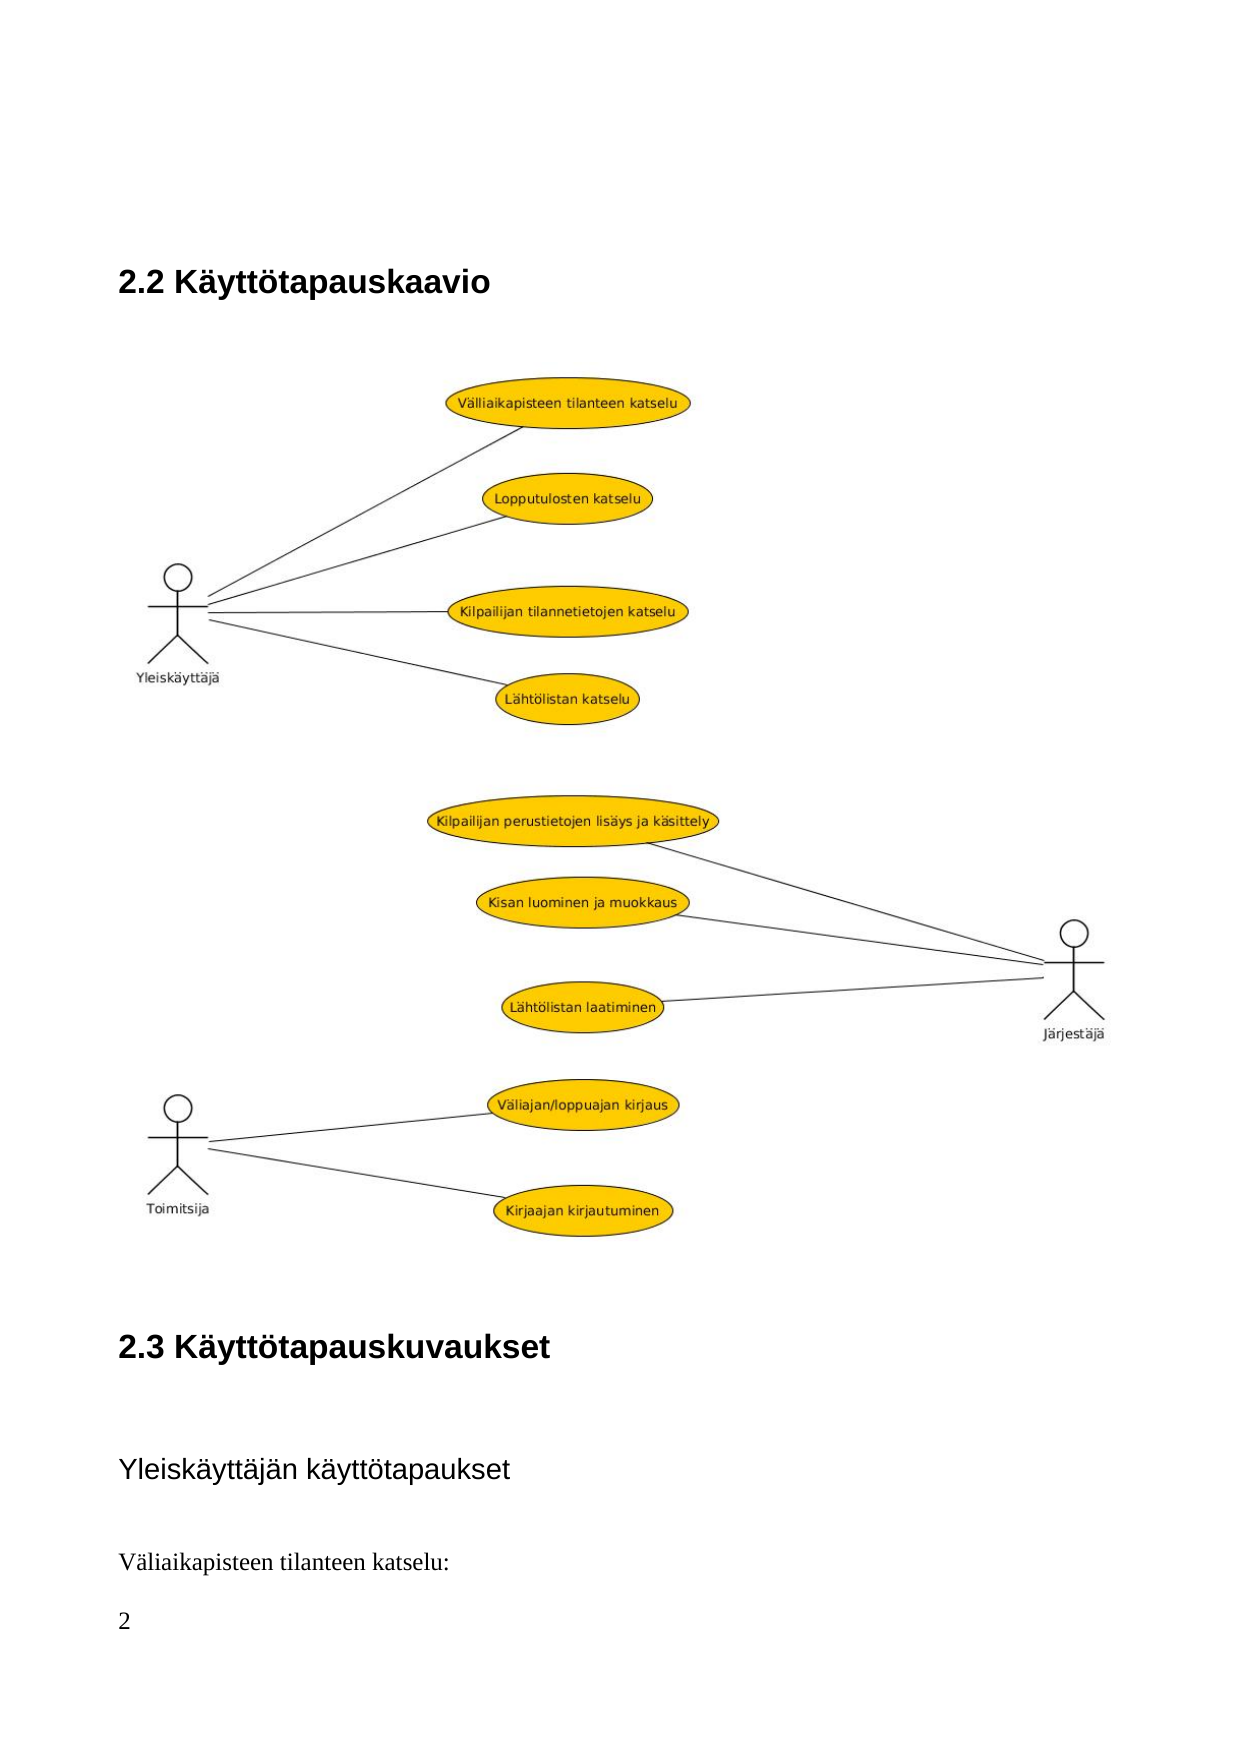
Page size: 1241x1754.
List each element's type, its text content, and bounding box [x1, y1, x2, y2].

subtitle 2.2 Käyttötapauskaavio [118, 262, 1122, 301]
picture [118, 362, 1123, 1252]
subtitle 2.3 Käyttötapauskuvaukset [118, 1327, 1122, 1366]
text Väliaikapisteen tilanteen katselu: [118, 1547, 1122, 1576]
subtitle Yleiskäyttäjän käyttötapaukset [118, 1452, 1122, 1486]
